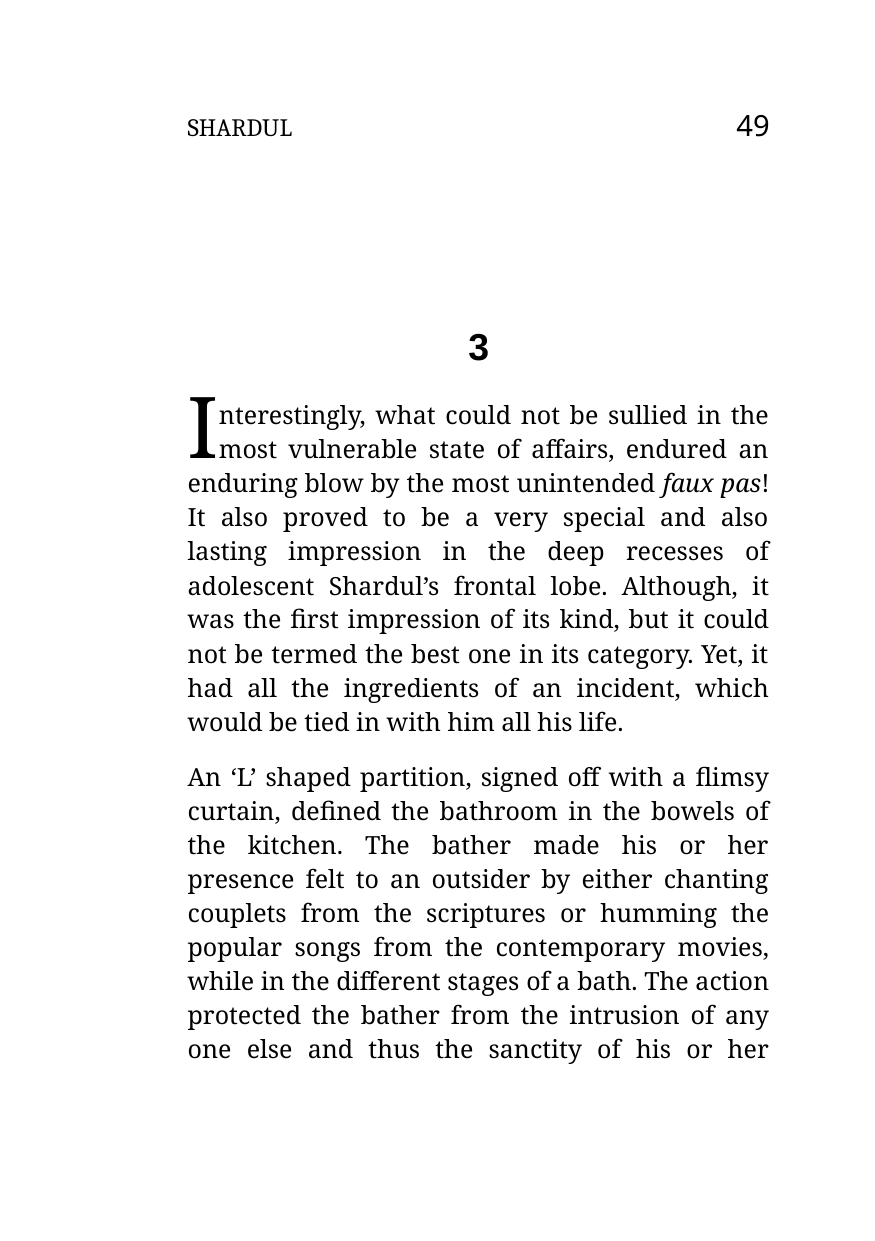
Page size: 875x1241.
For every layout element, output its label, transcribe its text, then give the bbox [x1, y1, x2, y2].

text 3 [187, 325, 769, 368]
text An ‘L’ shaped partition, signed off with a flimsy curtain, defined the bathroom in the bowels of the kitchen. The bather made his or her presence felt to an outsider by either chanting couplets from the scriptures or humming the popular songs from the contemporary movies, while in the different stages of a bath. The action protected the bather from the intrusion of any one else and thus the sanctity of his or her [187, 759, 769, 1066]
text Interestingly, what could not be sullied in the most vulnerable state of affairs, endured an enduring blow by the most unintended faux pas! It also proved to be a very special and also lasting impression in the deep recesses of adolescent Shardul’s frontal lobe. Although, it was the first impression of its kind, but it could not be termed the best one in its category. Yet, it had all the ingredients of an incident, which would be tied in with him all his life. [187, 398, 769, 738]
